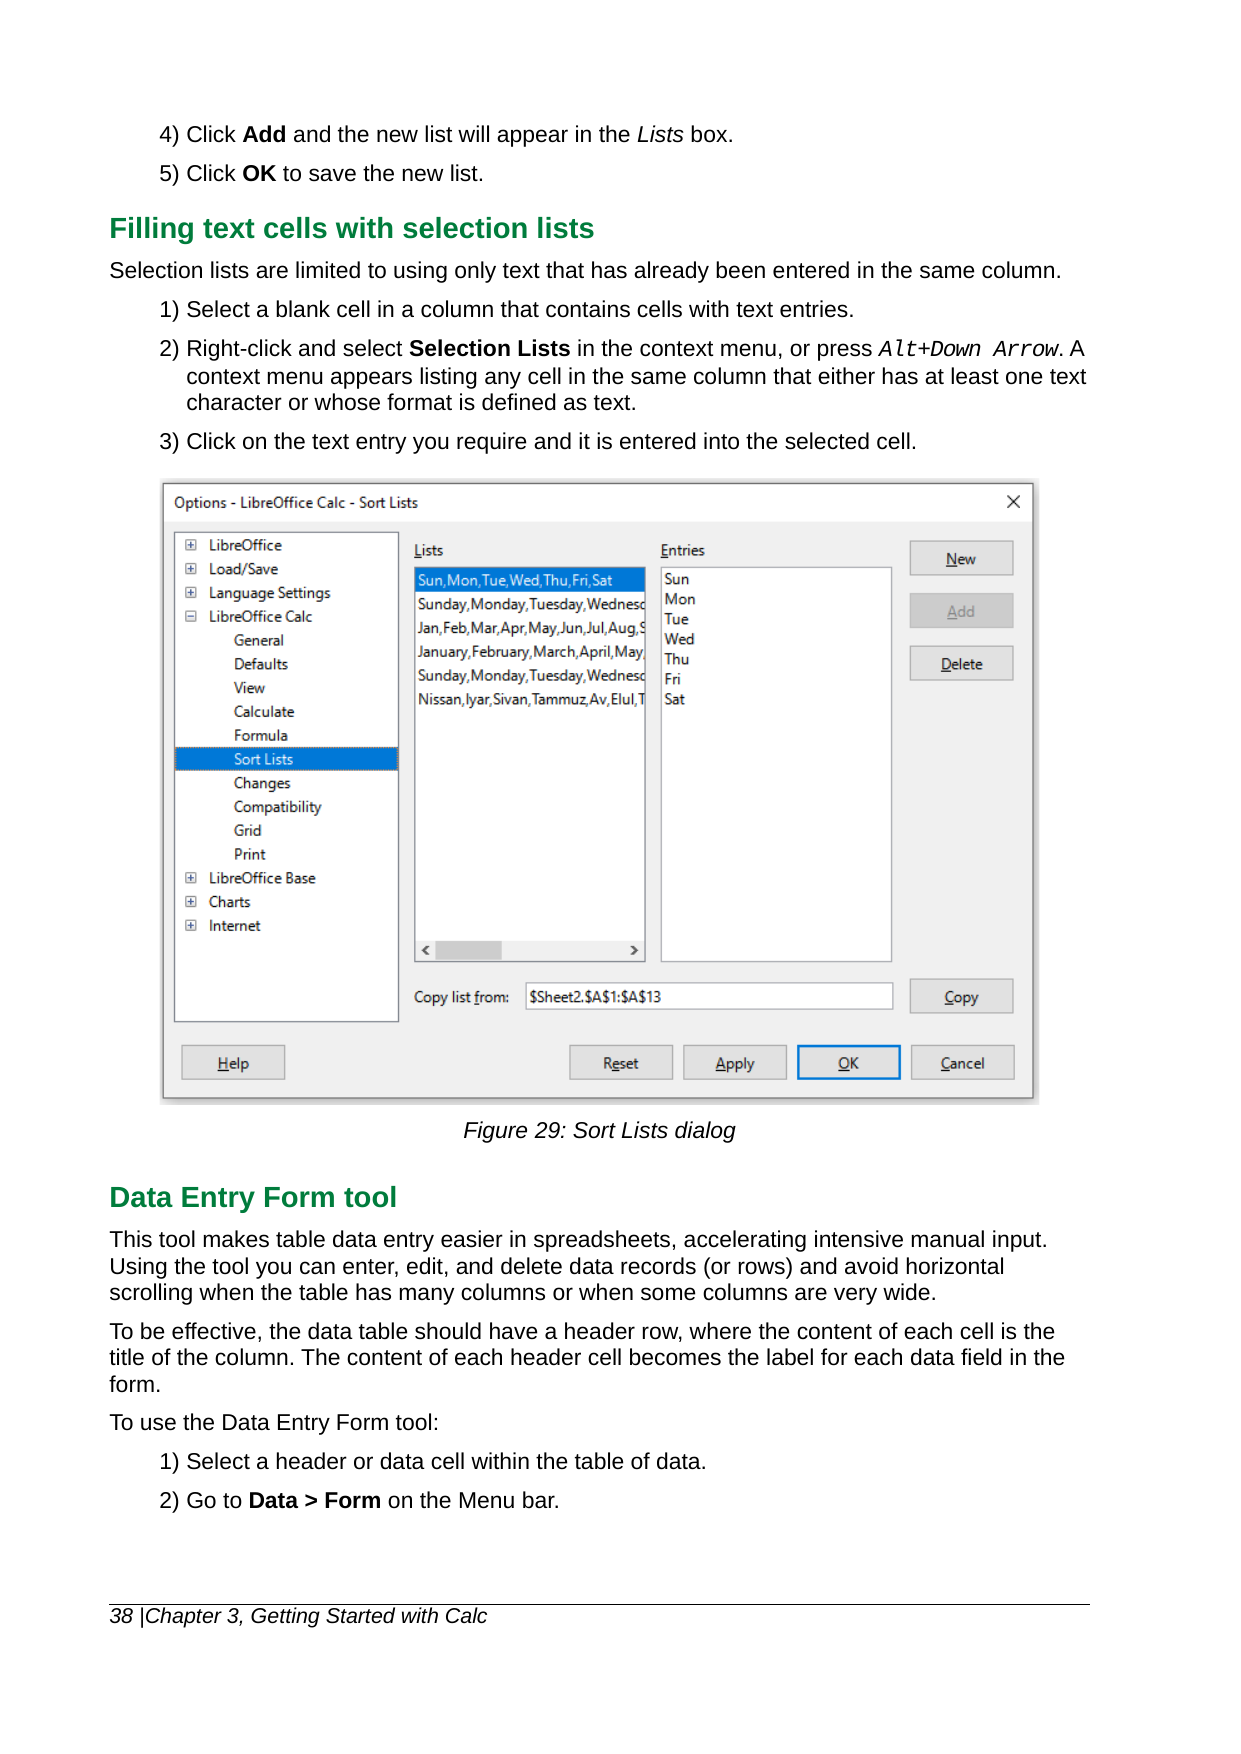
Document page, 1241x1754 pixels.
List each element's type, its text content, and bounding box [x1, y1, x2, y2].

list Click Add and the new list will appear in the Lists box. [186, 121, 1090, 147]
list Select a header or data cell within the table of data. [186, 1448, 1090, 1474]
list Selection lists are limited to using only text that has already been entered in the same column. [109, 257, 1090, 283]
picture [159, 478, 1040, 1105]
list To use the Data Entry Form tool: [109, 1409, 1090, 1436]
text This tool makes table data entry easier in spreadsheets, accelerating intensive manual input. Using the tool you can enter, edit, and delete data records (or rows) and avoid horizontal scrolling when the table has many columns or when some columns are very wide. [109, 1226, 1090, 1305]
list Click on the text entry you require and it is entered into the selected cell. [186, 428, 1090, 454]
subtitle Filling text cells with selection lists [109, 211, 1090, 244]
list Click OK to save the new list. [186, 160, 1090, 186]
text To be effective, the data table should have a header row, where the content of each cell is the title of the column. The content of each header cell becomes the label for each data field in the form. [109, 1318, 1090, 1397]
text Figure 29: Sort Lists dialog [159, 1117, 1039, 1144]
list Right-click and select Selection Lists in the context menu, or press Alt+Down Arrow. A context menu appears listing any cell in the same column that either has at least one text character or whose format is defined as text. [186, 335, 1090, 416]
list Select a blank cell in a column that contains cells with text entries. [186, 296, 1090, 322]
list Go to Data > Form on the Menu bar. [186, 1487, 1090, 1513]
subtitle Data Entry Form tool [109, 1180, 1090, 1214]
